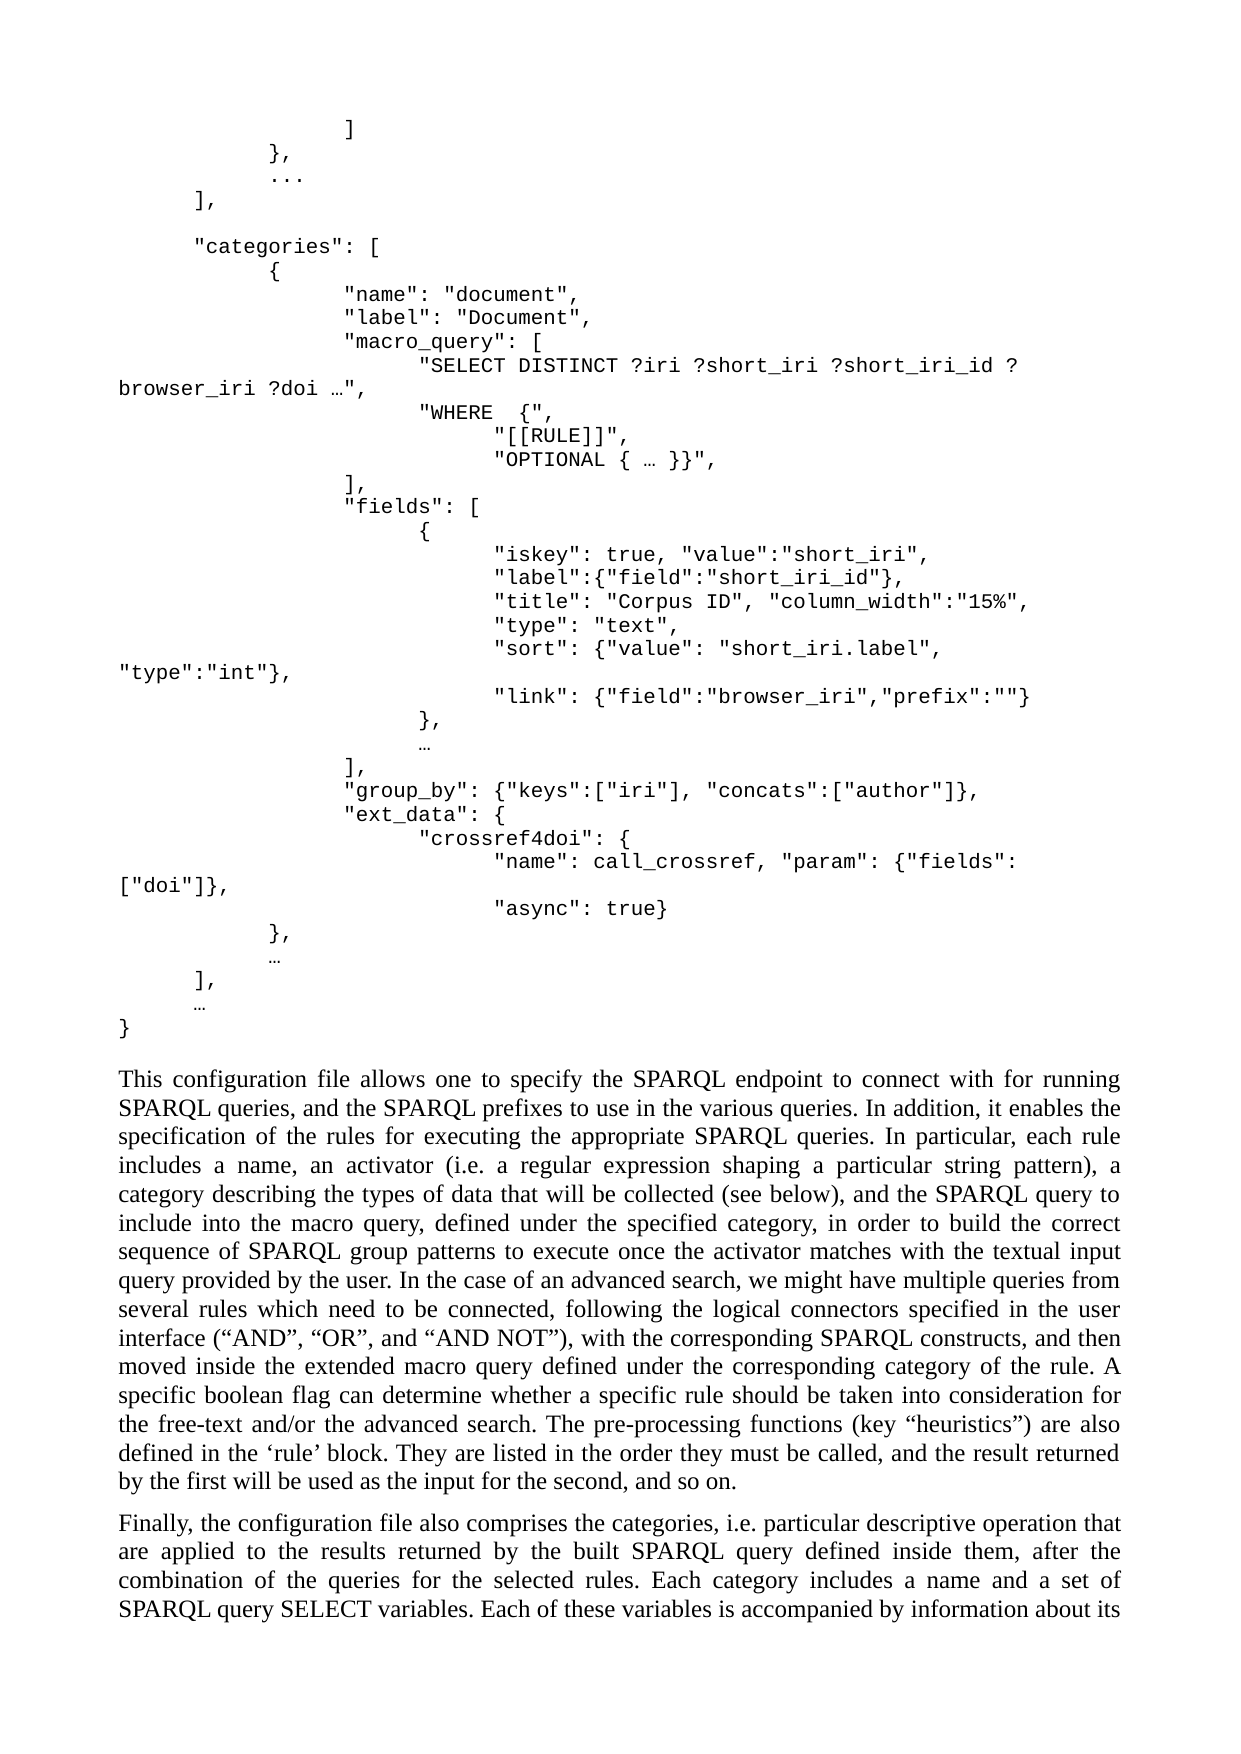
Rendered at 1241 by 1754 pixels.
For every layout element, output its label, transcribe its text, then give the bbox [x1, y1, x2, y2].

text ], [118, 757, 1122, 780]
text Finally, the configuration file also comprises the categories, i.e. particular descriptive operation that are applied to the results returned by the built SPARQL query defined inside them, after the combination of the queries for the selected rules. Each category includes a name and a set of SPARQL query SELECT variables. Each of these variables is accompanied by information about its [118, 1508, 1122, 1623]
text { [118, 260, 1122, 284]
text } [118, 1017, 1122, 1040]
text "OPTIONAL { … }}", [118, 449, 1122, 473]
text ], [118, 473, 1122, 496]
text "label":{"field":"short_iri_id"}, [118, 567, 1122, 591]
text "[[RULE]]", [118, 426, 1122, 449]
text "categories": [ [118, 236, 1122, 260]
text "async": true} [118, 898, 1122, 922]
text "SELECT DISTINCT ?iri ?short_iri ?short_iri_id ?browser_iri ?doi …", [118, 354, 1122, 402]
text "crossref4doi": { [118, 827, 1122, 851]
text "link": {"field":"browser_iri","prefix":""} [118, 686, 1122, 709]
text "title": "Corpus ID", "column_width":"15%", [118, 591, 1122, 615]
text … [118, 733, 1122, 757]
text ] [118, 118, 1122, 142]
text "sort": {"value": "short_iri.label", "type":"int"}, [118, 638, 1122, 686]
text ], [118, 189, 1122, 213]
text … [118, 946, 1122, 969]
text … [118, 993, 1122, 1017]
text }, [118, 142, 1122, 165]
text "iskey": true, "value":"short_iri", [118, 544, 1122, 567]
text ... [118, 165, 1122, 189]
text }, [118, 922, 1122, 946]
text { [118, 520, 1122, 544]
text ], [118, 969, 1122, 993]
text "WHERE {", [118, 402, 1122, 426]
text "label": "Document", [118, 307, 1122, 331]
text "name": call_crossref, "param": {"fields":["doi"]}, [118, 851, 1122, 898]
text }, [118, 709, 1122, 733]
text "macro_query": [ [118, 331, 1122, 354]
text "group_by": {"keys":["iri"], "concats":["author"]}, [118, 780, 1122, 804]
text "name": "document", [118, 284, 1122, 307]
text This configuration file allows one to specify the SPARQL endpoint to connect with for running SPARQL queries, and the SPARQL prefixes to use in the various queries. In addition, it enables the specification of the rules for executing the appropriate SPARQL queries. In particular, each rule includes a name, an activator (i.e. a regular expression shaping a particular string pattern), a category describing the types of data that will be collected (see below), and the SPARQL query to include into the macro query, defined under the specified category, in order to build the correct sequence of SPARQL group patterns to execute once the activator matches with the textual input query provided by the user. In the case of an advanced search, we might have multiple queries from several rules which need to be connected, following the logical connectors specified in the user interface (“AND”, “OR”, and “AND NOT”), with the corresponding SPARQL constructs, and then moved inside the extended macro query defined under the corresponding category of the rule. A specific boolean flag can determine whether a specific rule should be taken into consideration for the free-text and/or the advanced search. The pre-processing functions (key “heuristics”) are also defined in the ‘rule’ block. They are listed in the order they must be called, and the result returned by the first will be used as the input for the second, and so on. [118, 1064, 1122, 1495]
text "ext_data": { [118, 804, 1122, 827]
text "fields": [ [118, 496, 1122, 520]
text "type": "text", [118, 615, 1122, 638]
